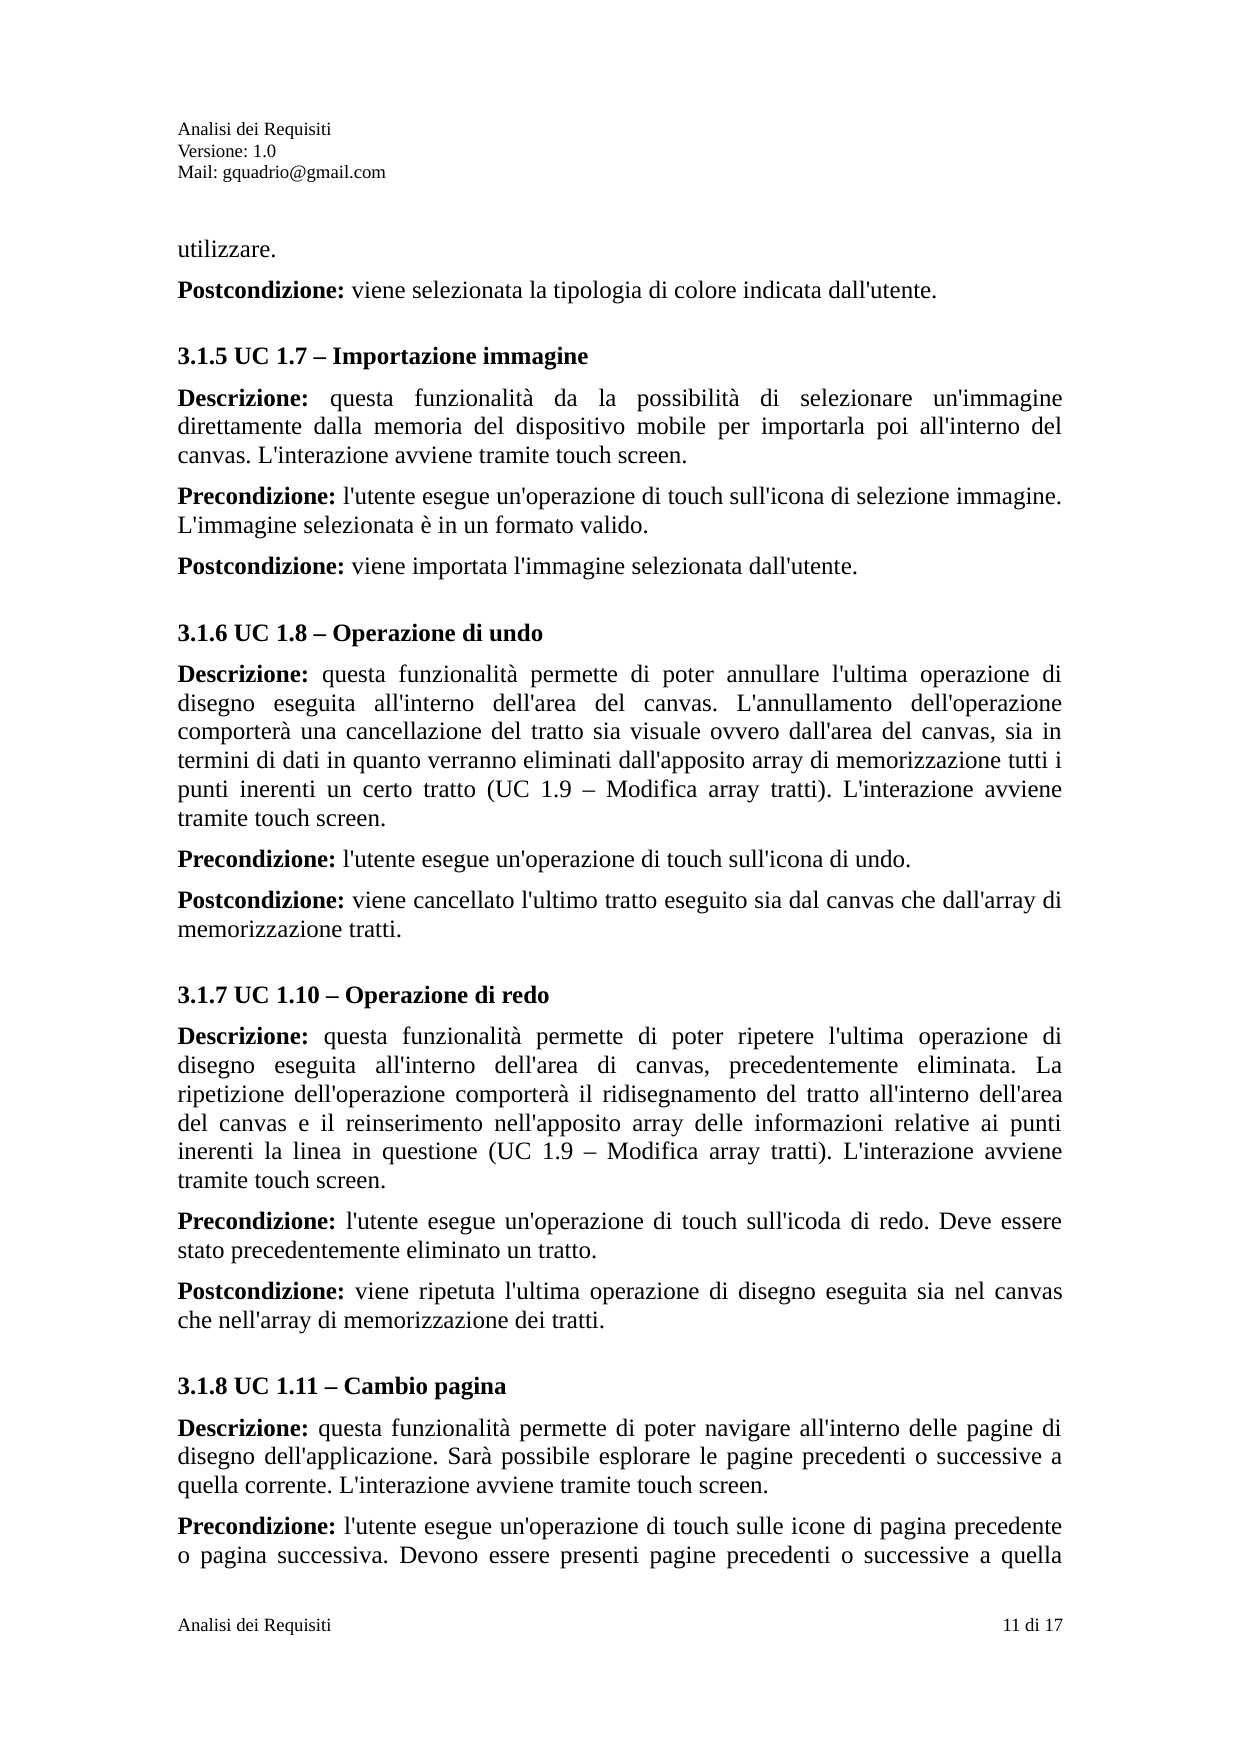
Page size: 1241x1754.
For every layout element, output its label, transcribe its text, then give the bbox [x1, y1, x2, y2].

text Descrizione: questa funzionalità da la possibilità di selezionare un'immagine direttamente dalla memoria del dispositivo mobile per importarla poi all'interno del canvas. L'interazione avviene tramite touch screen. [177, 383, 1063, 469]
text Postcondizione: viene ripetuta l'ultima operazione di disegno eseguita sia nel canvas che nell'array di memorizzazione dei tratti. [177, 1276, 1063, 1334]
text utilizzare. [177, 234, 1063, 263]
text Descrizione: questa funzionalità permette di poter navigare all'interno delle pagine di disegno dell'applicazione. Sarà possibile esplorare le pagine precedenti o successive a quella corrente. L'interazione avviene tramite touch screen. [177, 1413, 1063, 1499]
text Postcondizione: viene selezionata la tipologia di colore indicata dall'utente. [177, 275, 1063, 304]
text Precondizione: l'utente esegue un'operazione di touch sull'icona di selezione immagine. L'immagine selezionata è in un formato valido. [177, 481, 1063, 539]
text Precondizione: l'utente esegue un'operazione di touch sull'icona di undo. [177, 844, 1063, 873]
text Postcondizione: viene cancellato l'ultimo tratto eseguito sia dal canvas che dall'array di memorizzazione tratti. [177, 885, 1063, 943]
subtitle 3.1.6 UC 1.8 – Operazione di undo [177, 618, 1063, 646]
text Descrizione: questa funzionalità permette di poter ripetere l'ultima operazione di disegno eseguita all'interno dell'area di canvas, precedentemente eliminata. La ripetizione dell'operazione comporterà il ridisegnamento del tratto all'interno dell'area del canvas e il reinserimento nell'apposito array delle informazioni relative ai punti inerenti la linea in questione (UC 1.9 – Modifica array tratti). L'interazione avviene tramite touch screen. [177, 1021, 1063, 1194]
text Precondizione: l'utente esegue un'operazione di touch sull'icoda di redo. Deve essere stato precedentemente eliminato un tratto. [177, 1206, 1063, 1264]
subtitle 3.1.5 UC 1.7 – Importazione immagine [177, 341, 1063, 370]
text Descrizione: questa funzionalità permette di poter annullare l'ultima operazione di disegno eseguita all'interno dell'area del canvas. L'annullamento dell'operazione comporterà una cancellazione del tratto sia visuale ovvero dall'area del canvas, sia in termini di dati in quanto verranno eliminati dall'apposito array di memorizzazione tutti i punti inerenti un certo tratto (UC 1.9 – Modifica array tratti). L'interazione avviene tramite touch screen. [177, 659, 1063, 831]
text Precondizione: l'utente esegue un'operazione di touch sulle icone di pagina precedente o pagina successiva. Devono essere presenti pagine precedenti o successive a quella [177, 1511, 1063, 1569]
text Postcondizione: viene importata l'immagine selezionata dall'utente. [177, 551, 1063, 580]
subtitle 3.1.7 UC 1.10 – Operazione di redo [177, 980, 1063, 1009]
subtitle 3.1.8 UC 1.11 – Cambio pagina [177, 1371, 1063, 1400]
